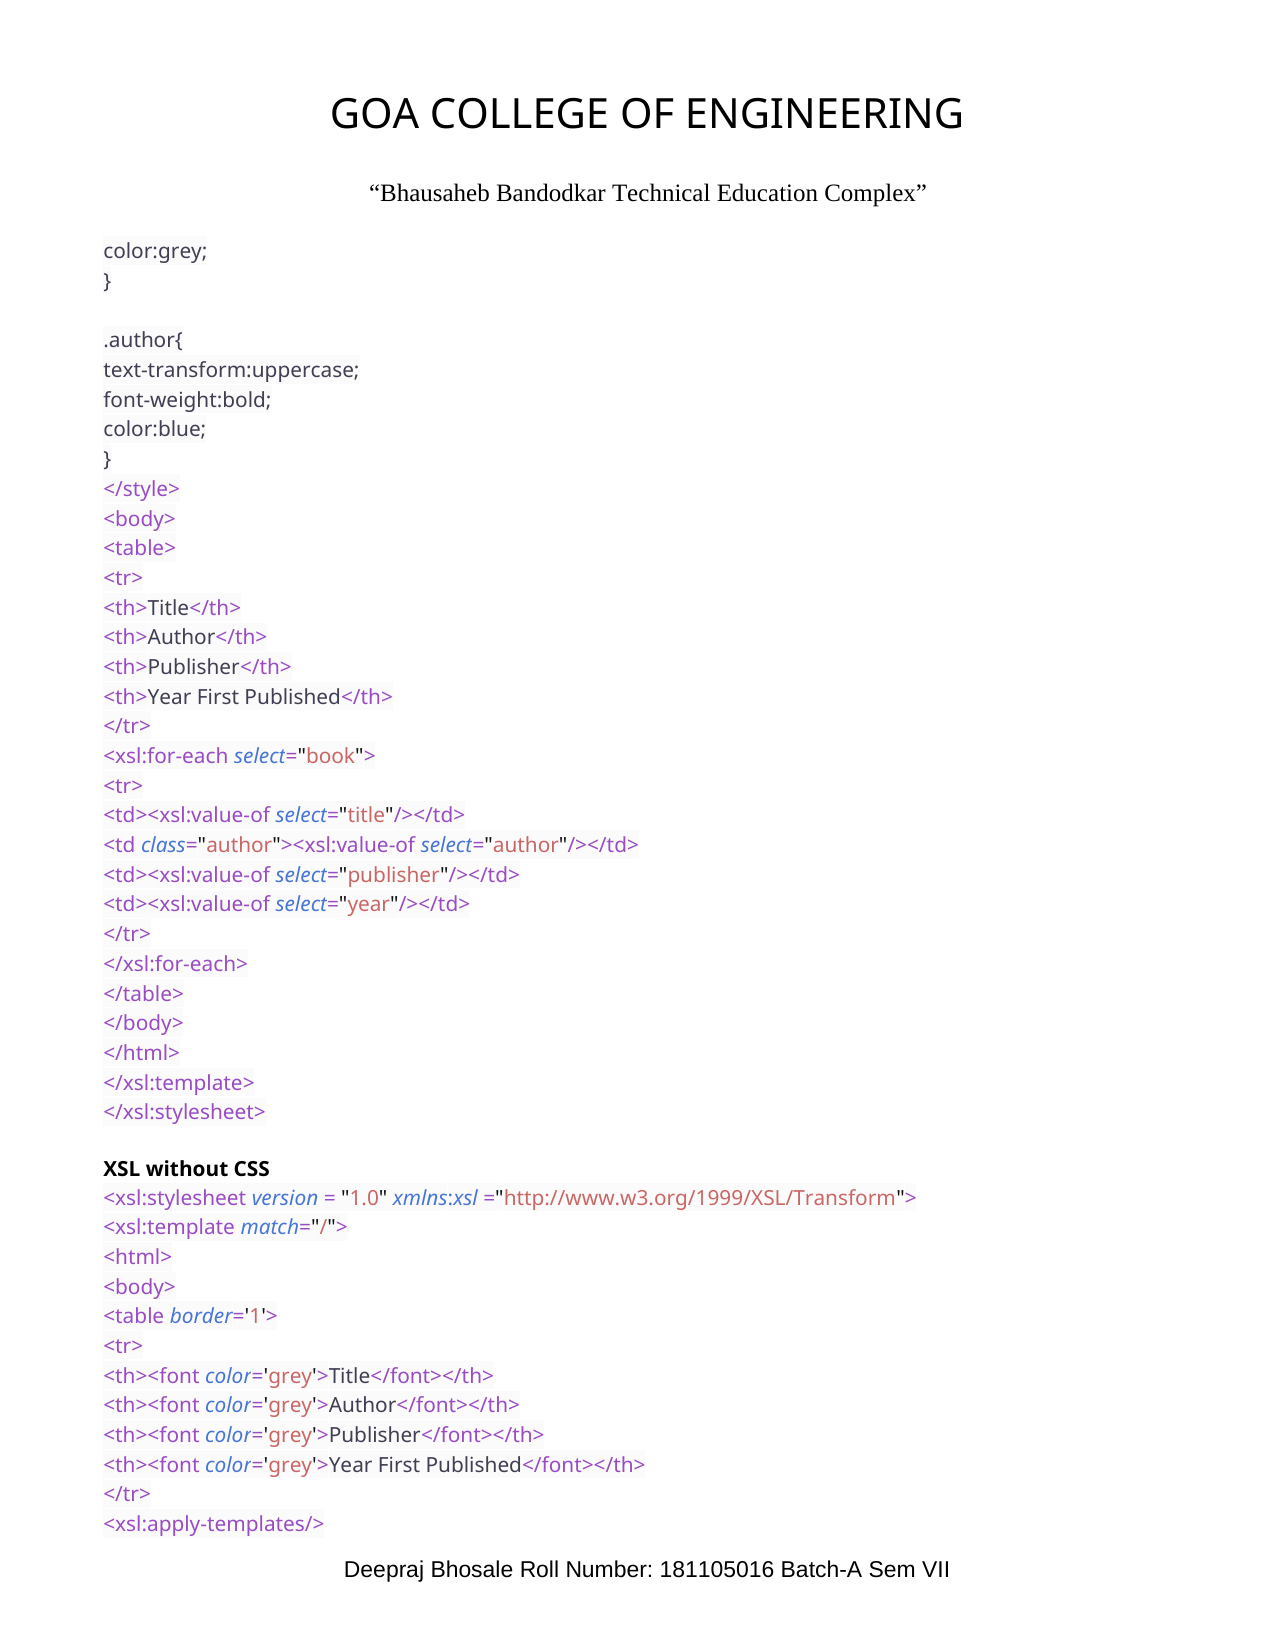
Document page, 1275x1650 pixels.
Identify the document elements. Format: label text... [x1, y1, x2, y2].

text <th><font color='grey'>Title</font></th> [103, 1359, 1191, 1389]
text </tr> [103, 1478, 1191, 1508]
text <table> [103, 532, 1191, 562]
text <th><font color='grey'>Author</font></th> [103, 1389, 1191, 1419]
text </xsl:stylesheet> [103, 1096, 1191, 1126]
text <xsl:for-each select="book"> [103, 740, 1191, 769]
text <th>Title</th> [103, 591, 1191, 621]
text </html> [103, 1037, 1191, 1066]
text <th>Author</th> [103, 621, 1191, 651]
text <html> [103, 1241, 1191, 1271]
text <xsl:stylesheet version = "1.0" xmlns:xsl ="http://www.w3.org/1999/XSL/Transform"> [103, 1183, 1191, 1211]
text text-transform:uppercase; [103, 354, 1191, 384]
text </style> [103, 473, 1191, 502]
text color:grey; [103, 235, 1191, 265]
text font-weight:bold; [103, 384, 1191, 413]
text <th>Publisher</th> [103, 651, 1191, 681]
text </body> [103, 1007, 1191, 1037]
text XSL without CSS [103, 1154, 1191, 1183]
text </xsl:template> [103, 1066, 1191, 1096]
text </table> [103, 977, 1191, 1007]
text .author{ [103, 324, 1191, 354]
text <tr> [103, 769, 1191, 799]
text <body> [103, 502, 1191, 532]
text <xsl:apply-templates/> [103, 1508, 1191, 1538]
text } [103, 443, 1191, 473]
text </xsl:for-each> [103, 948, 1191, 977]
text <td class="author"><xsl:value-of select="author"/></td> [103, 829, 1191, 859]
text <table border='1'> [103, 1300, 1191, 1330]
text <xsl:template match="/"> [103, 1211, 1191, 1241]
text <td><xsl:value-of select="publisher"/></td> [103, 859, 1191, 888]
text color:blue; [103, 413, 1191, 443]
text <tr> [103, 562, 1191, 591]
text <tr> [103, 1330, 1191, 1359]
text <th><font color='grey'>Year First Published</font></th> [103, 1449, 1191, 1478]
text <th><font color='grey'>Publisher</font></th> [103, 1419, 1191, 1449]
text <th>Year First Published</th> [103, 681, 1191, 710]
text } [103, 265, 1191, 294]
text <td><xsl:value-of select="year"/></td> [103, 888, 1191, 918]
text </tr> [103, 710, 1191, 740]
text <td><xsl:value-of select="title"/></td> [103, 799, 1191, 829]
text <body> [103, 1271, 1191, 1300]
text </tr> [103, 918, 1191, 948]
